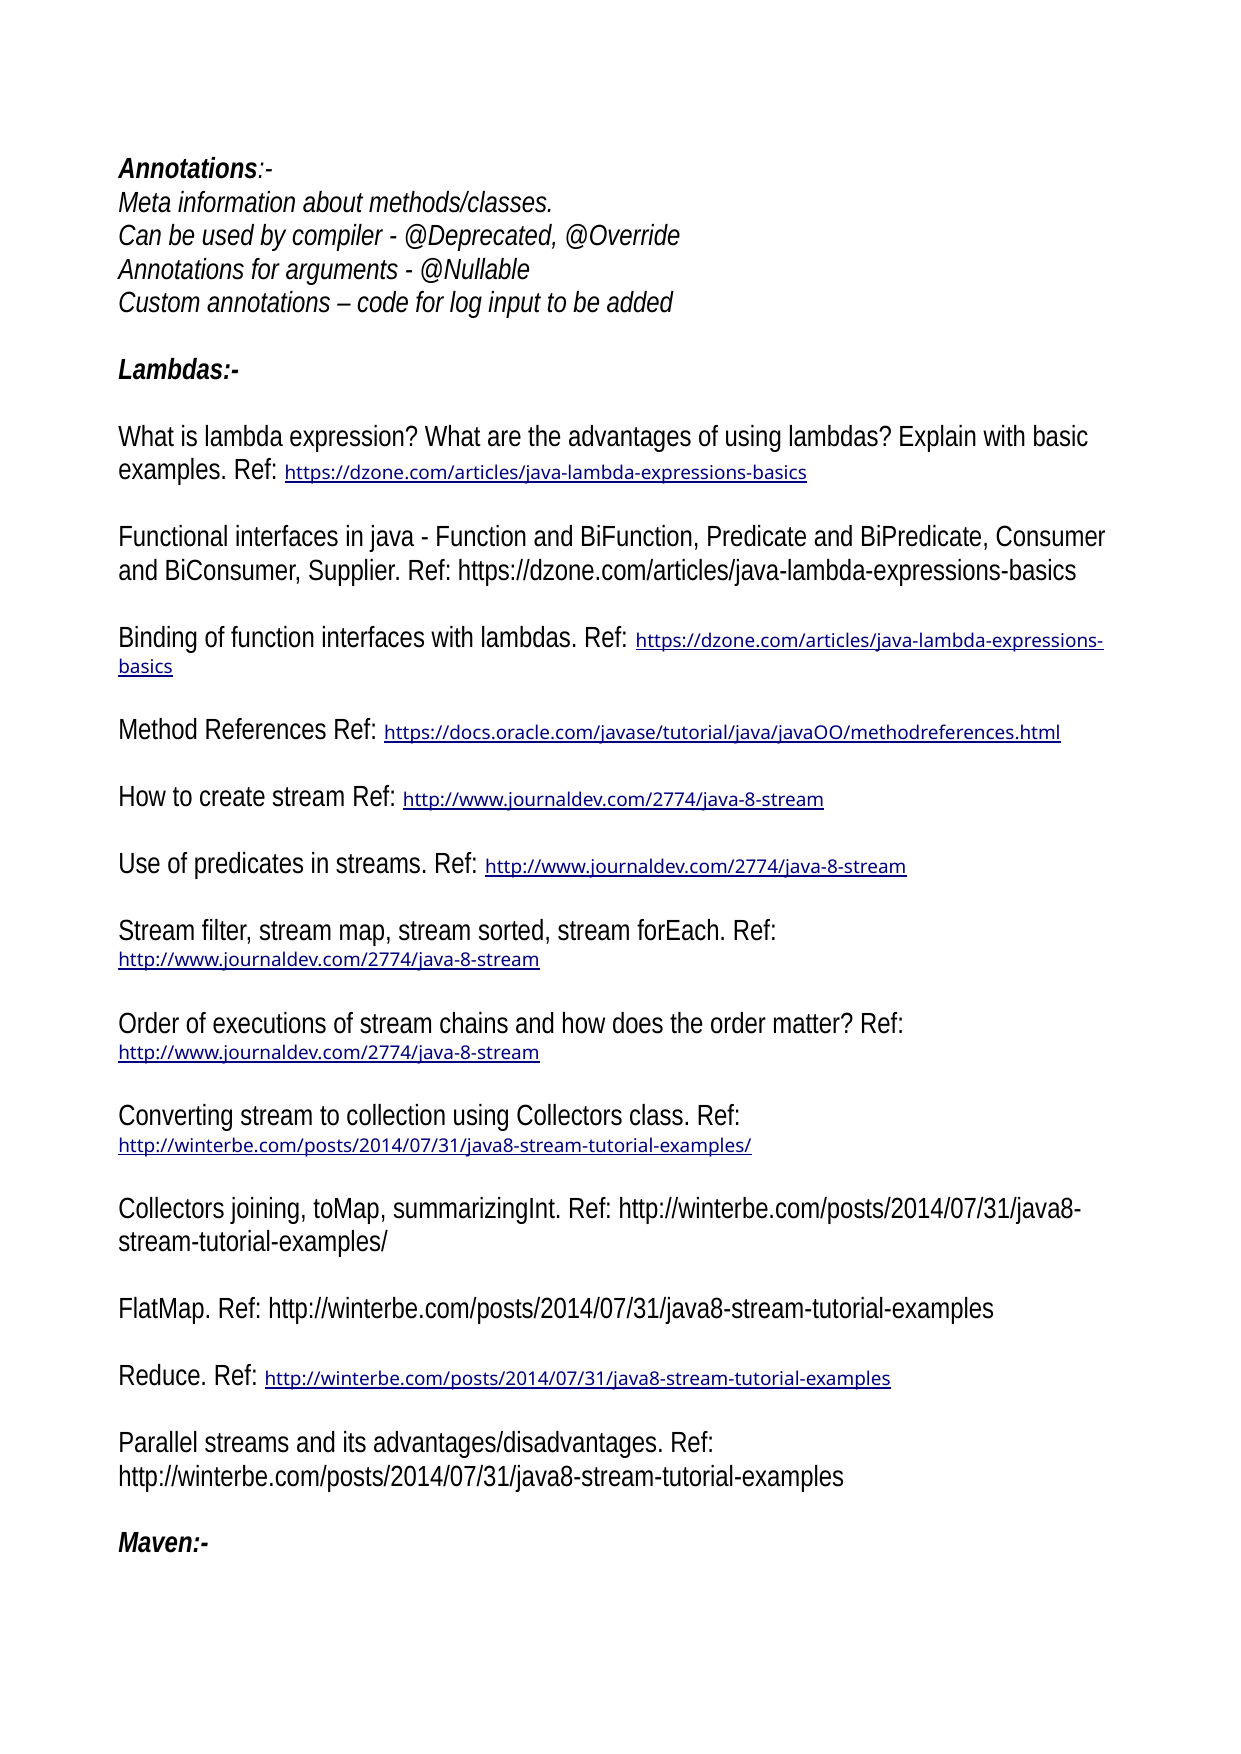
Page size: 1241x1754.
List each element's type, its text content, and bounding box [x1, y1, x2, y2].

text Method References Ref: https://docs.oracle.com/javase/tutorial/java/javaOO/methodreferences.html [118, 712, 1122, 746]
text Can be used by compiler - @Deprecated, @Override [118, 218, 1122, 252]
text How to create stream Ref: http://www.journaldev.com/2774/java-8-stream [118, 779, 1122, 813]
text Use of predicates in streams. Ref: http://www.journaldev.com/2774/java-8-stream [118, 846, 1122, 879]
text Parallel streams and its advantages/disadvantages. Ref: http://winterbe.com/posts/2014/07/31/java8-stream-tutorial-examples [118, 1425, 1122, 1492]
text Annotations:- [118, 152, 1122, 185]
text Binding of function interfaces with lambdas. Ref: https://dzone.com/articles/java-lambda-expressions-basics [118, 620, 1122, 679]
text Meta information about methods/classes. [118, 185, 1122, 218]
text Stream filter, stream map, stream sorted, stream forEach. Ref: http://www.journaldev.com/2774/java-8-stream [118, 913, 1122, 972]
text Converting stream to collection using Collectors class. Ref: http://winterbe.com/posts/2014/07/31/java8-stream-tutorial-examples/ [118, 1098, 1122, 1158]
text Annotations for arguments - @Nullable [118, 252, 1122, 285]
text Custom annotations – code for log input to be added [118, 285, 1122, 319]
text Order of executions of stream chains and how does the order matter? Ref: http://www.journaldev.com/2774/java-8-stream [118, 1006, 1122, 1065]
text What is lambda expression? What are the advantages of using lambdas? Explain with basic examples. Ref: https://dzone.com/articles/java-lambda-expressions-basics [118, 419, 1122, 486]
text FlatMap. Ref: http://winterbe.com/posts/2014/07/31/java8-stream-tutorial-examples [118, 1291, 1122, 1325]
text Lambdas:- [118, 352, 1122, 386]
text Maven:- [118, 1526, 1122, 1559]
text Reduce. Ref: http://winterbe.com/posts/2014/07/31/java8-stream-tutorial-examples [118, 1358, 1122, 1392]
text Functional interfaces in java - Function and BiFunction, Predicate and BiPredicate, Consumer and BiConsumer, Supplier. Ref: https://dzone.com/articles/java-lambda-expressions-basics [118, 519, 1122, 586]
text Collectors joining, toMap, summarizingInt. Ref: http://winterbe.com/posts/2014/07/31/java8-stream-tutorial-examples/ [118, 1191, 1122, 1258]
